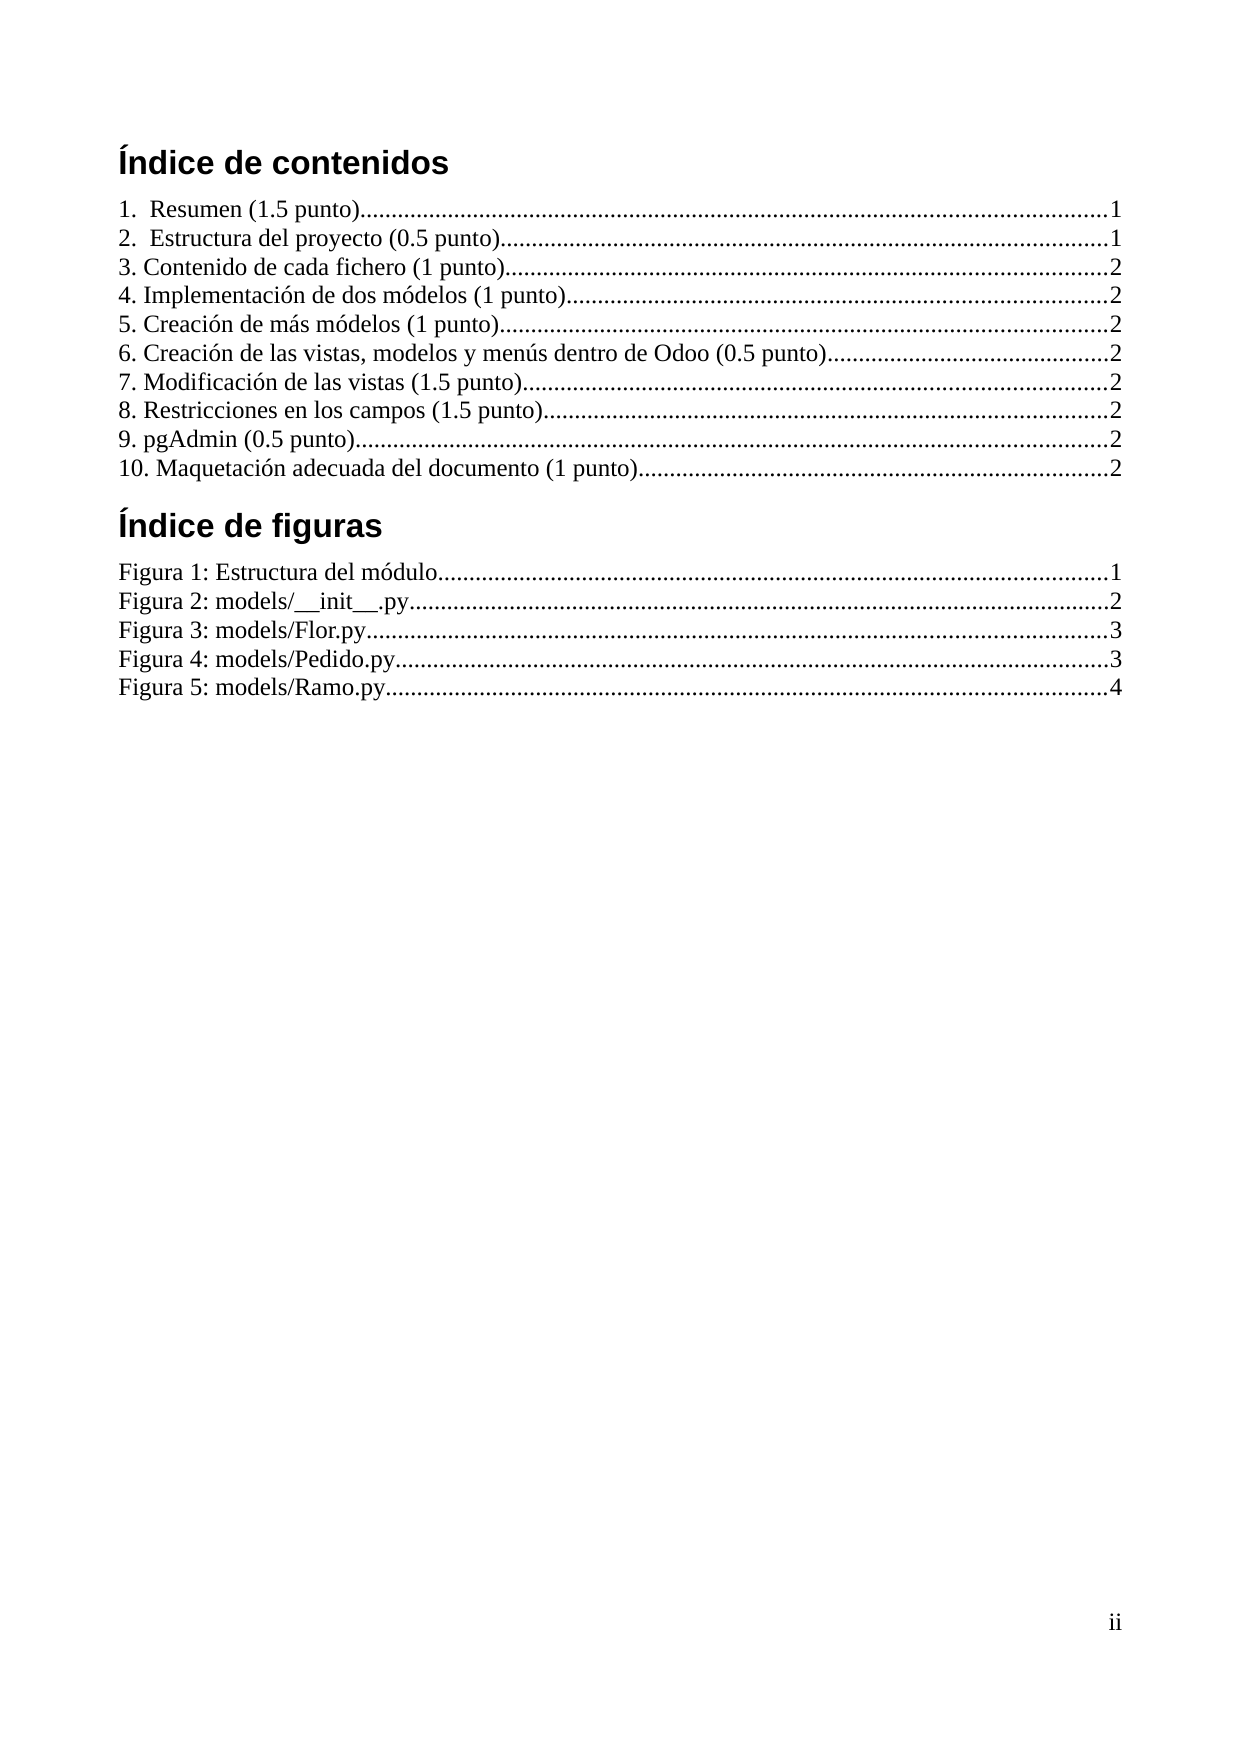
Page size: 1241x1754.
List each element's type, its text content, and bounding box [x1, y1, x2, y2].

text 1. Resumen (1.5 punto) 1 [118, 194, 1122, 223]
subtitle Índice de contenidos [118, 143, 1122, 182]
text 3. Contenido de cada fichero (1 punto) 2 [118, 252, 1122, 280]
text Figura 3: models/Flor.py 3 [118, 615, 1122, 644]
text 6. Creación de las vistas, modelos y menús dentro de Odoo (0.5 punto) 2 [118, 338, 1122, 367]
text 7. Modificación de las vistas (1.5 punto) 2 [118, 367, 1122, 395]
text 10. Maquetación adecuada del documento (1 punto) 2 [118, 453, 1122, 482]
text 8. Restricciones en los campos (1.5 punto) 2 [118, 395, 1122, 424]
text 9. pgAdmin (0.5 punto) 2 [118, 424, 1122, 453]
text Figura 5: models/Ramo.py 4 [118, 672, 1122, 701]
text Figura 2: models/__init__.py 2 [118, 586, 1122, 615]
text Figura 1: Estructura del módulo 1 [118, 557, 1122, 586]
text Figura 4: models/Pedido.py 3 [118, 644, 1122, 672]
text 5. Creación de más módelos (1 punto) 2 [118, 309, 1122, 338]
subtitle Índice de figuras [118, 507, 1122, 545]
text 2. Estructura del proyecto (0.5 punto) 1 [118, 223, 1122, 252]
text 4. Implementación de dos módelos (1 punto) 2 [118, 280, 1122, 309]
